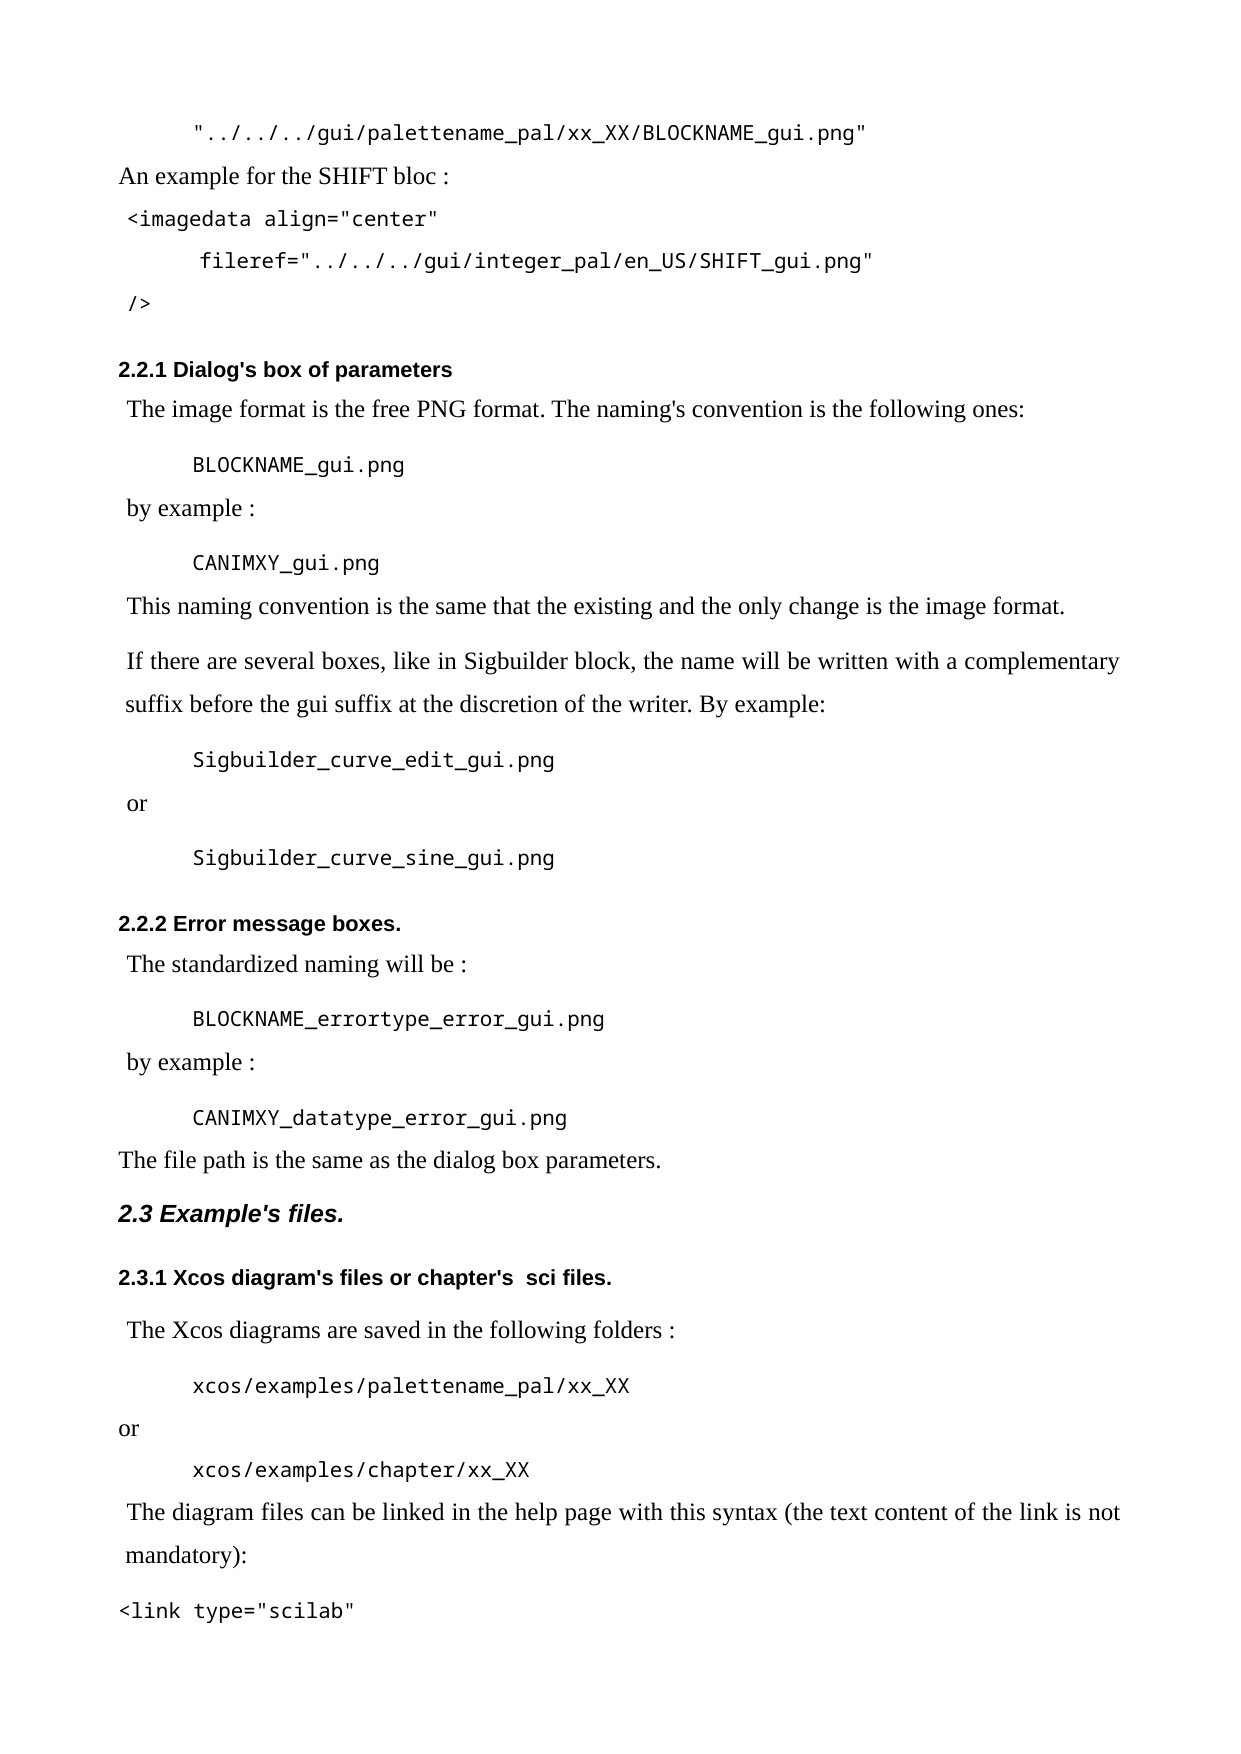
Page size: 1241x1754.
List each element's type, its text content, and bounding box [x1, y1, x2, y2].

text xcos/examples/palettename_pal/xx_XX [118, 1371, 1122, 1399]
text CANIMXY_gui.png [118, 548, 1122, 577]
text Sigbuilder_curve_edit_gui.png [118, 745, 1122, 774]
text Sigbuilder_curve_sine_gui.png [118, 843, 1122, 872]
text "../../../gui/palettename_pal/xx_XX/BLOCKNAME_gui.png" [118, 118, 1122, 147]
text The diagram files can be linked in the help page with this syntax (the text content of the link is not mandatory): [125, 1497, 1122, 1569]
text <imagedata align="center" [125, 204, 1122, 232]
text The image format is the free PNG format. The naming's convention is the following ones: [125, 394, 1122, 423]
subtitle 2.3.1 Xcos diagram's files or chapter's sci files. [118, 1265, 1122, 1290]
text by example : [125, 1047, 1122, 1076]
text This naming convention is the same that the existing and the only change is the image format. [125, 591, 1122, 619]
text An example for the SHIFT bloc : [118, 161, 1122, 189]
subtitle 2.3 Example's files. [118, 1199, 1122, 1227]
text If there are several boxes, like in Sigbuilder block, the name will be written with a complementary suffix before the gui suffix at the discretion of the writer. By example: [125, 646, 1122, 718]
text xcos/examples/chapter/xx_XX [118, 1455, 1122, 1483]
text The file path is the same as the dialog box parameters. [118, 1145, 1122, 1174]
text BLOCKNAME_errortype_error_gui.png [118, 1004, 1122, 1033]
subtitle 2.2.2 Error message boxes. [118, 911, 1122, 936]
text <link type="scilab" [118, 1596, 1122, 1624]
text BLOCKNAME_gui.png [118, 450, 1122, 478]
text by example : [125, 493, 1122, 521]
subtitle 2.2.1 Dialog's box of parameters [118, 357, 1122, 382]
text or [125, 788, 1122, 817]
text The standardized naming will be : [125, 949, 1122, 977]
text or [118, 1413, 1122, 1442]
text fileref="../../../gui/integer_pal/en_US/SHIFT_gui.png" [125, 246, 1122, 275]
text CANIMXY_datatype_error_gui.png [118, 1103, 1122, 1131]
text The Xcos diagrams are saved in the following folders : [125, 1315, 1122, 1344]
text /> [125, 289, 1122, 317]
